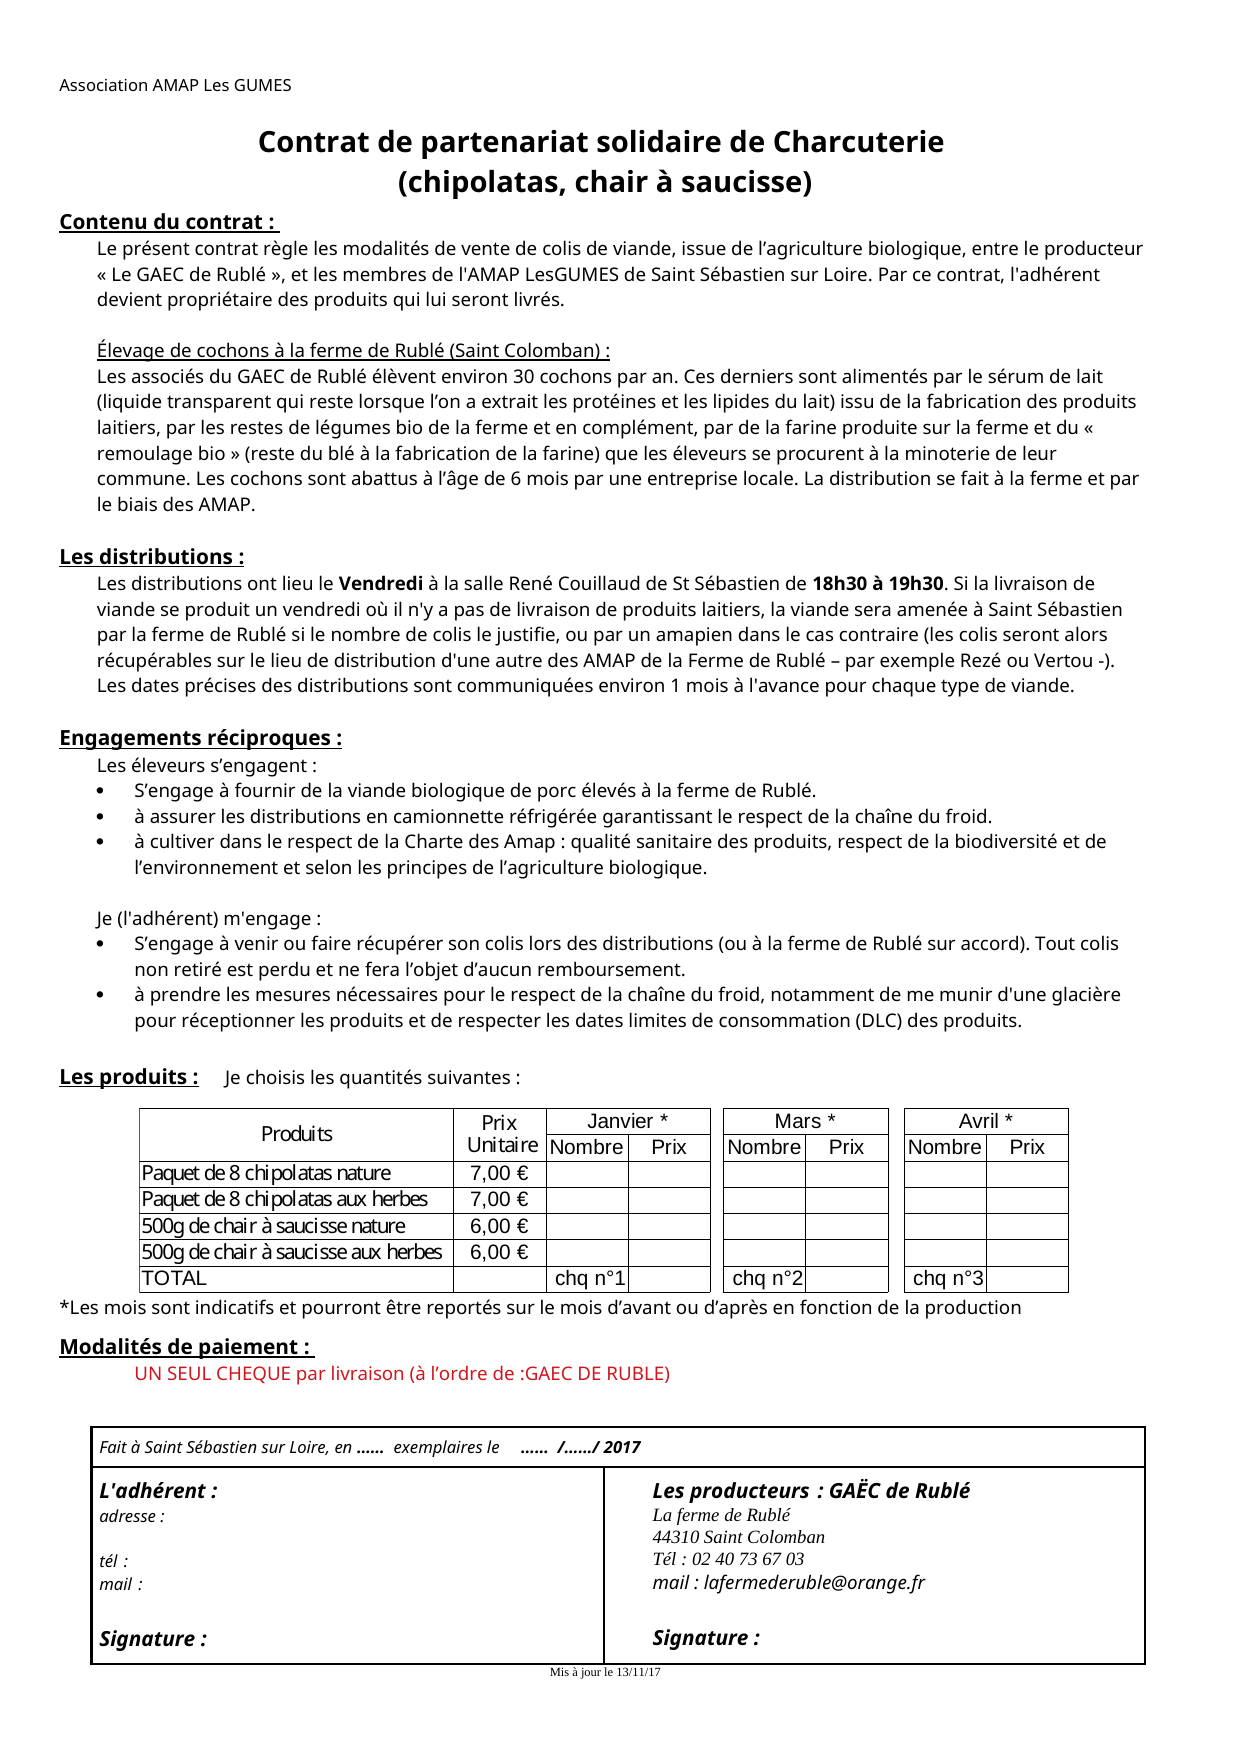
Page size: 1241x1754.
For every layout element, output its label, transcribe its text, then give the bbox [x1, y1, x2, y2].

text Les associés du GAEC de Rublé élèvent environ 30 cochons par an. Ces derniers sont alimentés par le sérum de lait (liquide transparent qui reste lorsque l’on a extrait les protéines et les lipides du lait) issu de la fabrication des produits laitiers, par les restes de légumes bio de la ferme et en complément, par de la farine produite sur la ferme et du « remoulage bio » (reste du blé à la fabrication de la farine) que les éleveurs se procurent à la minoterie de leur commune. Les cochons sont abattus à l’âge de 6 mois par une entreprise locale. La distribution se fait à la ferme et par le biais des AMAP. [97, 363, 1151, 516]
table_header Fait à Saint Sébastien sur Loire, en …… exemplaires le …… /……/ 2017 [93, 1428, 1144, 1466]
text Les distributions : [59, 542, 1151, 570]
text Élevage de cochons à la ferme de Rublé (Saint Colomban) : [97, 338, 1151, 363]
table_cell Les producteurs : GAËC de Rublé La ferme de Rublé 44310 Saint Colomban Tél : 02 40 73 67 03 mail : lafermederuble@orange.fr Signature : [605, 1468, 1144, 1662]
text Les distributions ont lieu le Vendredi à la salle René Couillaud de St Sébastien de 18h30 à 19h30. Si la livraison de viande se produit un vendredi où il n'y a pas de livraison de produits laitiers, la viande sera amenée à Saint Sébastien par la ferme de Rublé si le nombre de colis le justifie, ou par un amapien dans le cas contraire (les colis seront alors récupérables sur le lieu de distribution d'une autre des AMAP de la Ferme de Rublé – par exemple Rezé ou Vertou -). [97, 570, 1151, 672]
text UN SEUL CHEQUE par livraison (à l’ordre de :GAEC DE RUBLE) [59, 1361, 1151, 1386]
text Les dates précises des distributions sont communiquées environ 1 mois à l'avance pour chaque type de viande. [97, 672, 1151, 698]
text Contrat de partenariat solidaire de Charcuterie (chipolatas, chair à saucisse) [59, 122, 1151, 201]
table_cell L'adhérent : adresse : tél : mail : Signature : [93, 1468, 603, 1662]
text Les produits : Je choisis les quantités suivantes : [59, 1062, 1151, 1090]
text Modalités de paiement : [59, 1332, 1151, 1361]
list S’engage à venir ou faire récupérer son colis lors des distributions (ou à la ferme de Rublé sur accord). Tout colis non retiré est perdu et ne fera l’objet d’aucun remboursement. [97, 931, 1151, 982]
text Engagements réciproques : [59, 723, 1151, 752]
text *Les mois sont indicatifs et pourront être reportés sur le mois d’avant ou d’après en fonction de la production [59, 1097, 1151, 1320]
list à prendre les mesures nécessaires pour le respect de la chaîne du froid, notamment de me munir d'une glacière pour réceptionner les produits et de respecter les dates limites de consommation (DLC) des produits. [97, 982, 1151, 1033]
list à cultiver dans le respect de la Charte des Amap : qualité sanitaire des produits, respect de la biodiversité et de l’environnement et selon les principes de l’agriculture biologique. [97, 828, 1151, 879]
list à assurer les distributions en camionnette réfrigérée garantissant le respect de la chaîne du froid. [97, 803, 1151, 828]
text Contenu du contrat : [59, 207, 1151, 236]
list S’engage à fournir de la viande biologique de porc élevés à la ferme de Rublé. [97, 777, 1151, 803]
text Je (l'adhérent) m'engage : [59, 905, 1151, 931]
text Le présent contrat règle les modalités de vente de colis de viande, issue de l’agriculture biologique, entre le producteur « Le GAEC de Rublé », et les membres de l'AMAP LesGUMES de Saint Sébastien sur Loire. Par ce contrat, l'adhérent devient propriétaire des produits qui lui seront livrés. [97, 236, 1151, 312]
text Les éleveurs s’engagent : [59, 752, 1151, 777]
